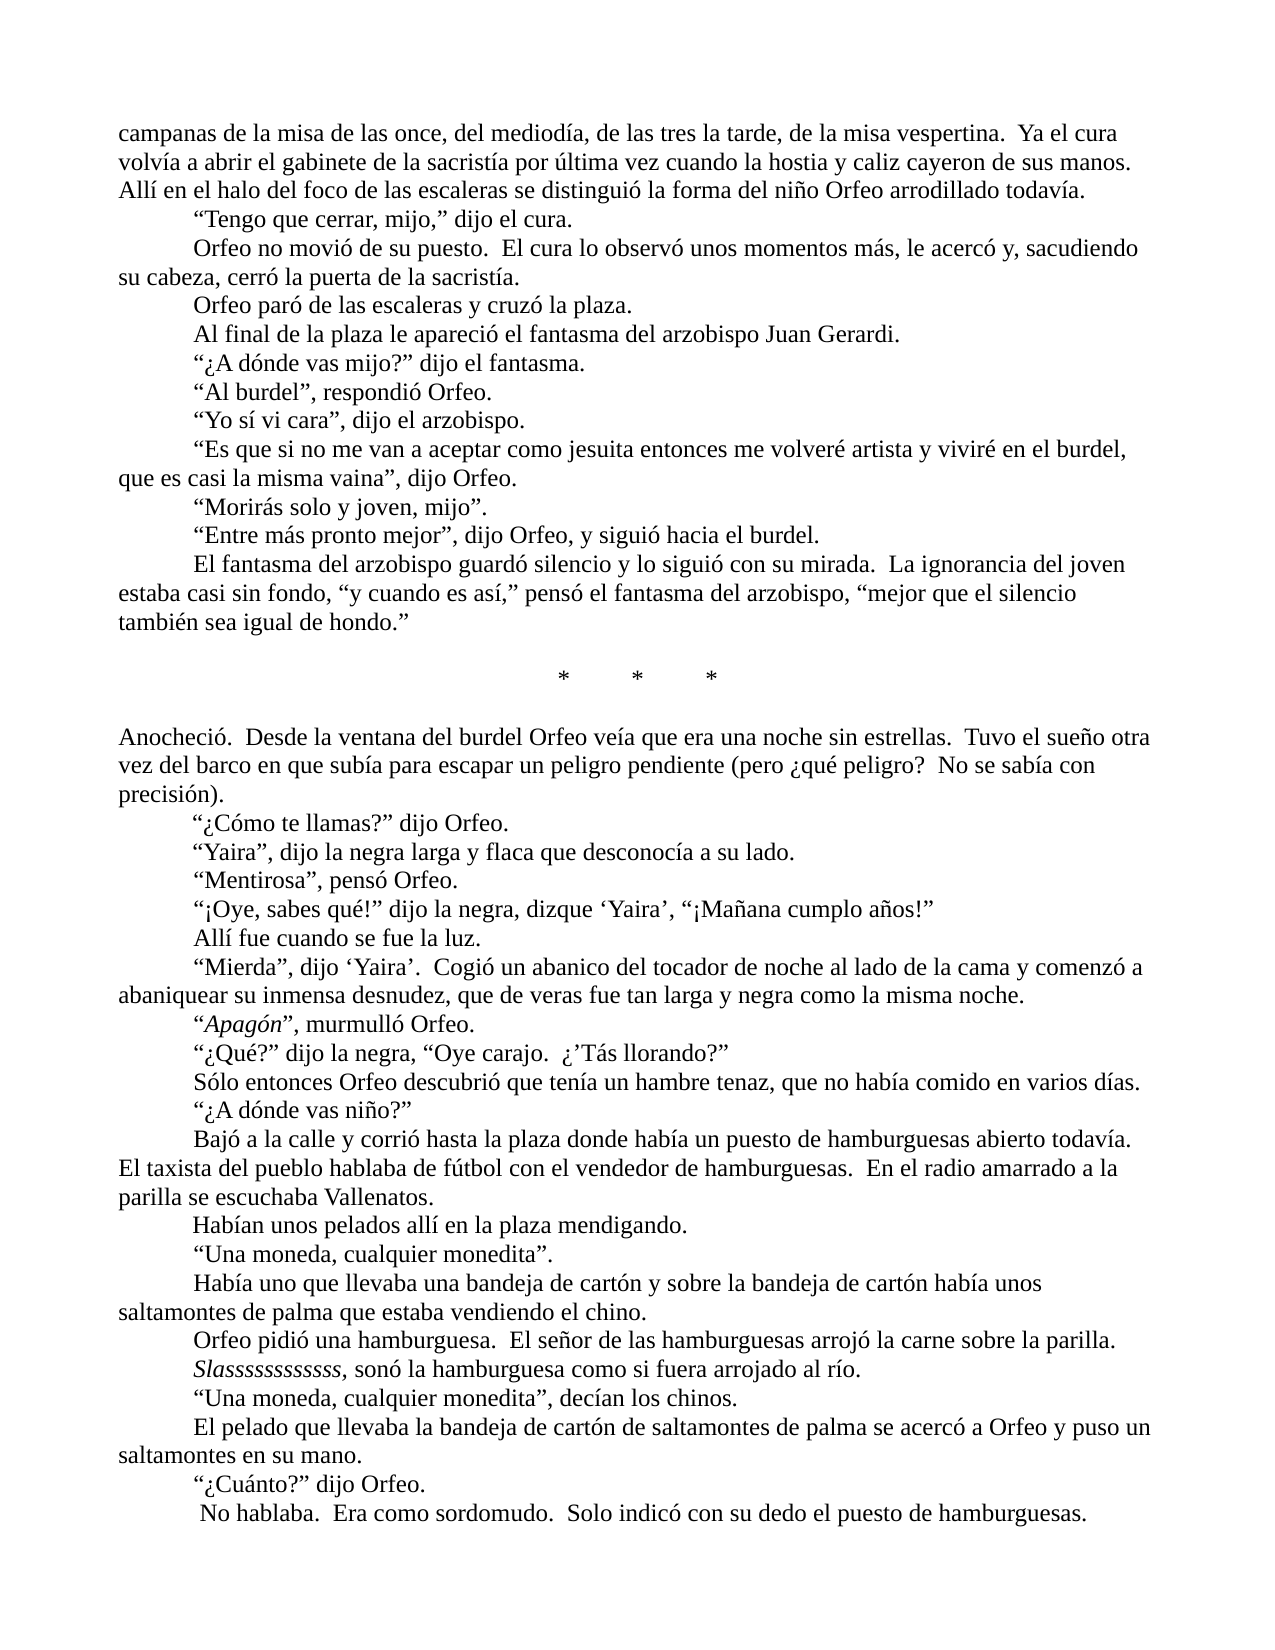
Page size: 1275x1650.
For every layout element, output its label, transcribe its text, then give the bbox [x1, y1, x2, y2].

text “¿Qué?” dijo la negra, “Oye carajo. ¿’Tás llorando?” [118, 1038, 1157, 1067]
text “Morirás solo y joven, mijo”. [118, 492, 1157, 521]
text Sólo entonces Orfeo descubrió que tenía un hambre tenaz, que no había comido en varios días. [118, 1067, 1157, 1096]
text El pelado que llevaba la bandeja de cartón de saltamontes de palma se acercó a Orfeo y puso un saltamontes en su mano. [118, 1412, 1157, 1469]
text Bajó a la calle y corrió hasta la plaza donde había un puesto de hamburguesas abierto todavía. El taxista del pueblo hablaba de fútbol con el vendedor de hamburguesas. En el radio amarrado a la parilla se escuchaba Vallenatos. [118, 1124, 1157, 1211]
text “Yaira”, dijo la negra larga y flaca que desconocía a su lado. [118, 837, 1157, 866]
text Orfeo no movió de su puesto. El cura lo observó unos momentos más, le acercó y, sacudiendo su cabeza, cerró la puerta de la sacristía. [118, 233, 1157, 291]
text “¿Cuánto?” dijo Orfeo. [118, 1469, 1157, 1498]
text “Tengo que cerrar, mijo,” dijo el cura. [118, 204, 1157, 233]
text Orfeo pidió una hamburguesa. El señor de las hamburguesas arrojó la carne sobre la parilla. [118, 1326, 1157, 1354]
text “Una moneda, cualquier monedita”, decían los chinos. [118, 1383, 1157, 1412]
text No hablaba. Era como sordomudo. Solo indicó con su dedo el puesto de hamburguesas. [118, 1498, 1157, 1527]
text “¡Oye, sabes qué!” dijo la negra, dizque ‘Yaira’, “¡Mañana cumplo años!” [118, 894, 1157, 923]
text “Yo sí vi cara”, dijo el arzobispo. [118, 406, 1157, 434]
text “¿Cómo te llamas?” dijo Orfeo. [118, 808, 1157, 837]
text * * * [118, 664, 1157, 693]
text “Mentirosa”, pensó Orfeo. [118, 866, 1157, 894]
text Anocheció. Desde la ventana del burdel Orfeo veía que era una noche sin estrellas. Tuvo el sueño otra vez del barco en que subía para escapar un peligro pendiente (pero ¿qué peligro? No se sabía con precisión). [118, 722, 1157, 808]
text “Mierda”, dijo ‘Yaira’. Cogió un abanico del tocador de noche al lado de la cama y comenzó a abaniquear su inmensa desnudez, que de veras fue tan larga y negra como la misma noche. [118, 952, 1157, 1009]
text Al final de la plaza le apareció el fantasma del arzobispo Juan Gerardi. [118, 319, 1157, 348]
text El fantasma del arzobispo guardó silencio y lo siguió con su mirada. La ignorancia del joven estaba casi sin fondo, “y cuando es así,” pensó el fantasma del arzobispo, “mejor que el silencio también sea igual de hondo.” [118, 549, 1157, 636]
text Habían unos pelados allí en la plaza mendigando. [118, 1211, 1157, 1239]
text “¿A dónde vas mijo?” dijo el fantasma. [118, 348, 1157, 377]
text “Entre más pronto mejor”, dijo Orfeo, y siguió hacia el burdel. [118, 521, 1157, 549]
text “Apagón”, murmulló Orfeo. [118, 1009, 1157, 1038]
text “¿A dónde vas niño?” [118, 1096, 1157, 1124]
text Slassssssssssss, sonó la hamburguesa como si fuera arrojado al río. [118, 1354, 1157, 1383]
text “Al burdel”, respondió Orfeo. [118, 377, 1157, 406]
text campanas de la misa de las once, del mediodía, de las tres la tarde, de la misa vespertina. Ya el cura volvía a abrir el gabinete de la sacristía por última vez cuando la hostia y caliz cayeron de sus manos. Allí en el halo del foco de las escaleras se distinguió la forma del niño Orfeo arrodillado todavía. [118, 118, 1157, 204]
text Había uno que llevaba una bandeja de cartón y sobre la bandeja de cartón había unos saltamontes de palma que estaba vendiendo el chino. [118, 1268, 1157, 1326]
text Allí fue cuando se fue la luz. [118, 923, 1157, 952]
text “Es que si no me van a aceptar como jesuita entonces me volveré artista y viviré en el burdel, que es casi la misma vaina”, dijo Orfeo. [118, 434, 1157, 492]
text “Una moneda, cualquier monedita”. [118, 1239, 1157, 1268]
text Orfeo paró de las escaleras y cruzó la plaza. [118, 291, 1157, 319]
